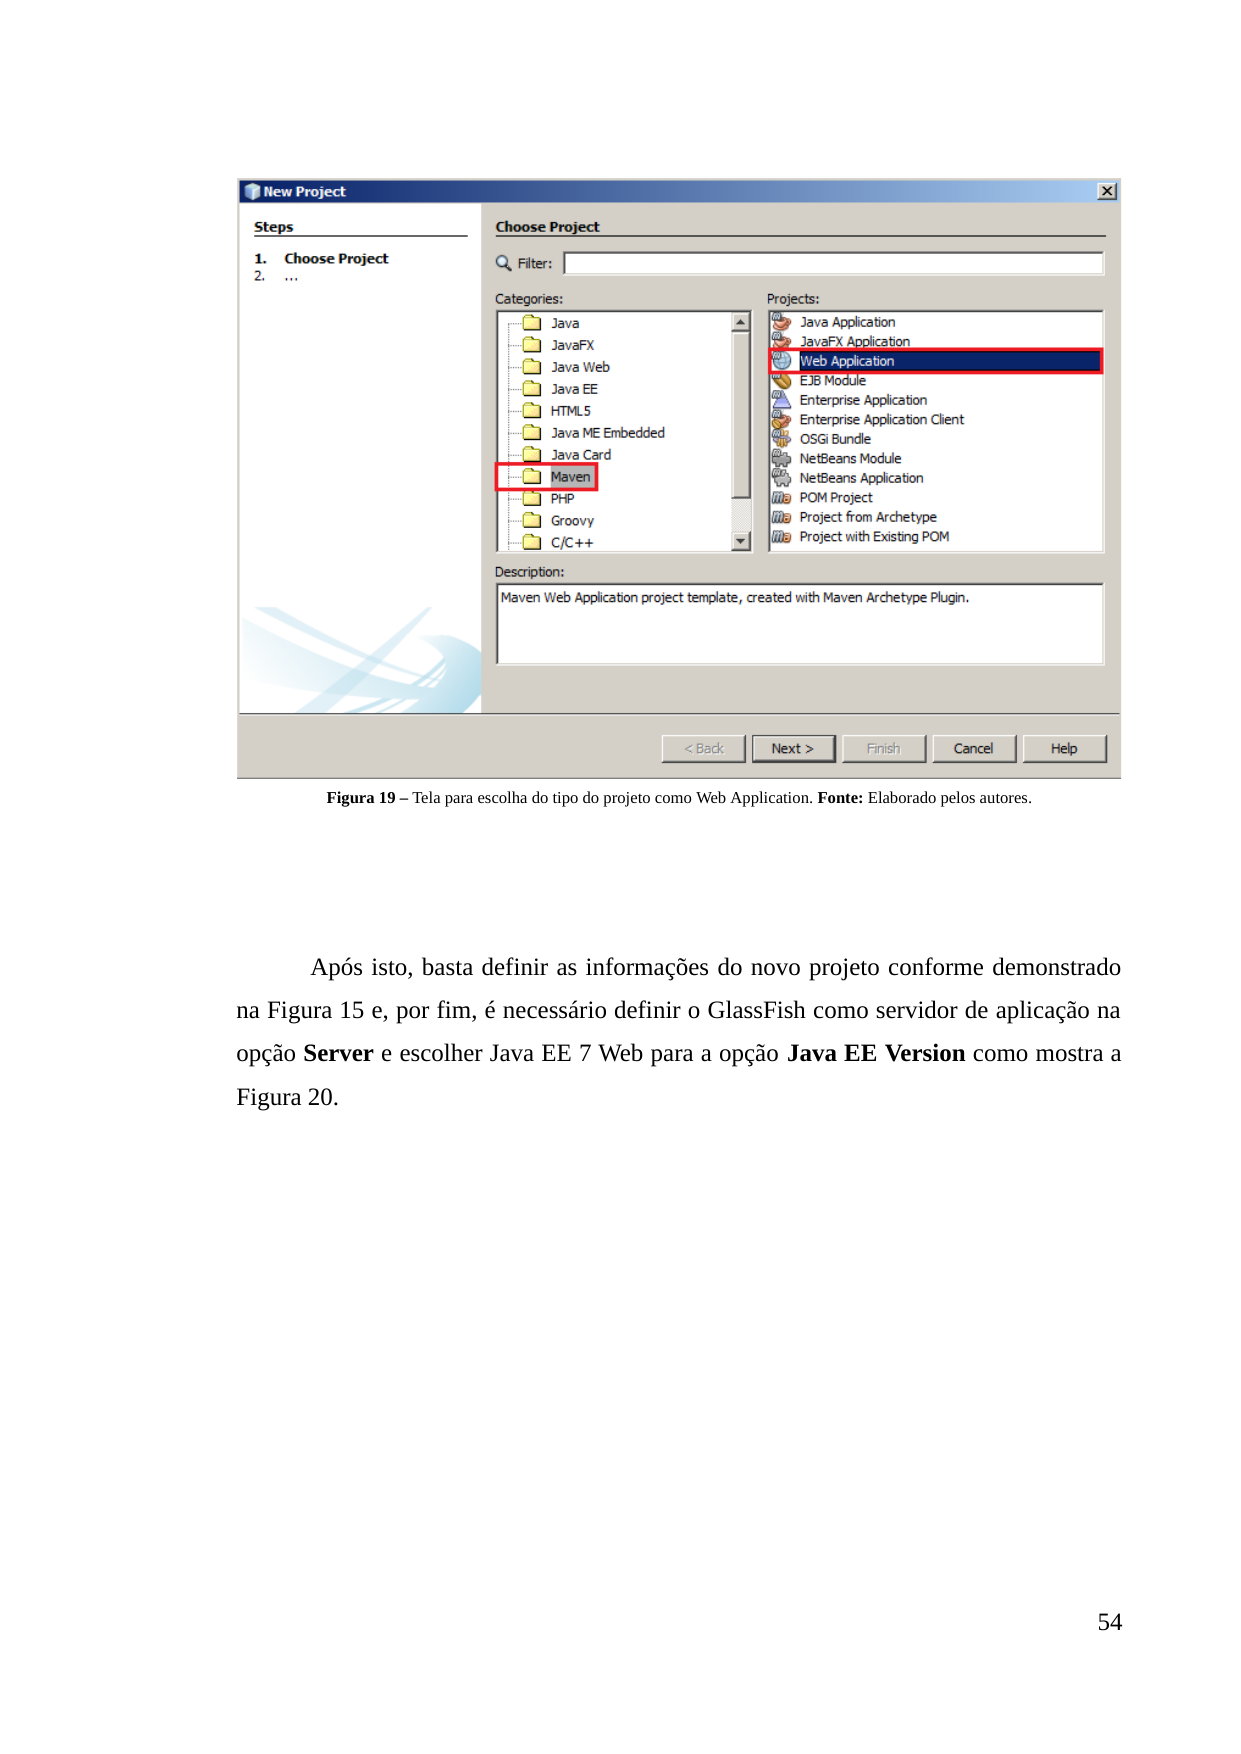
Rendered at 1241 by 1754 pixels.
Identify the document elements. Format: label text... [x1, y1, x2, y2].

text Após isto, basta definir as informações do novo projeto conforme demonstrado na Figura 15 e, por fim, é necessário definir o GlassFish como servidor de aplicação na opção Server e escolher Java EE 7 Web para a opção Java EE Version como mostra a Figura 20. [236, 952, 1122, 1110]
picture [237, 177, 1122, 779]
text Figura 19 – Tela para escolha do tipo do projeto como Web Application. Fonte: Elaborado pelos autores. [237, 788, 1121, 807]
